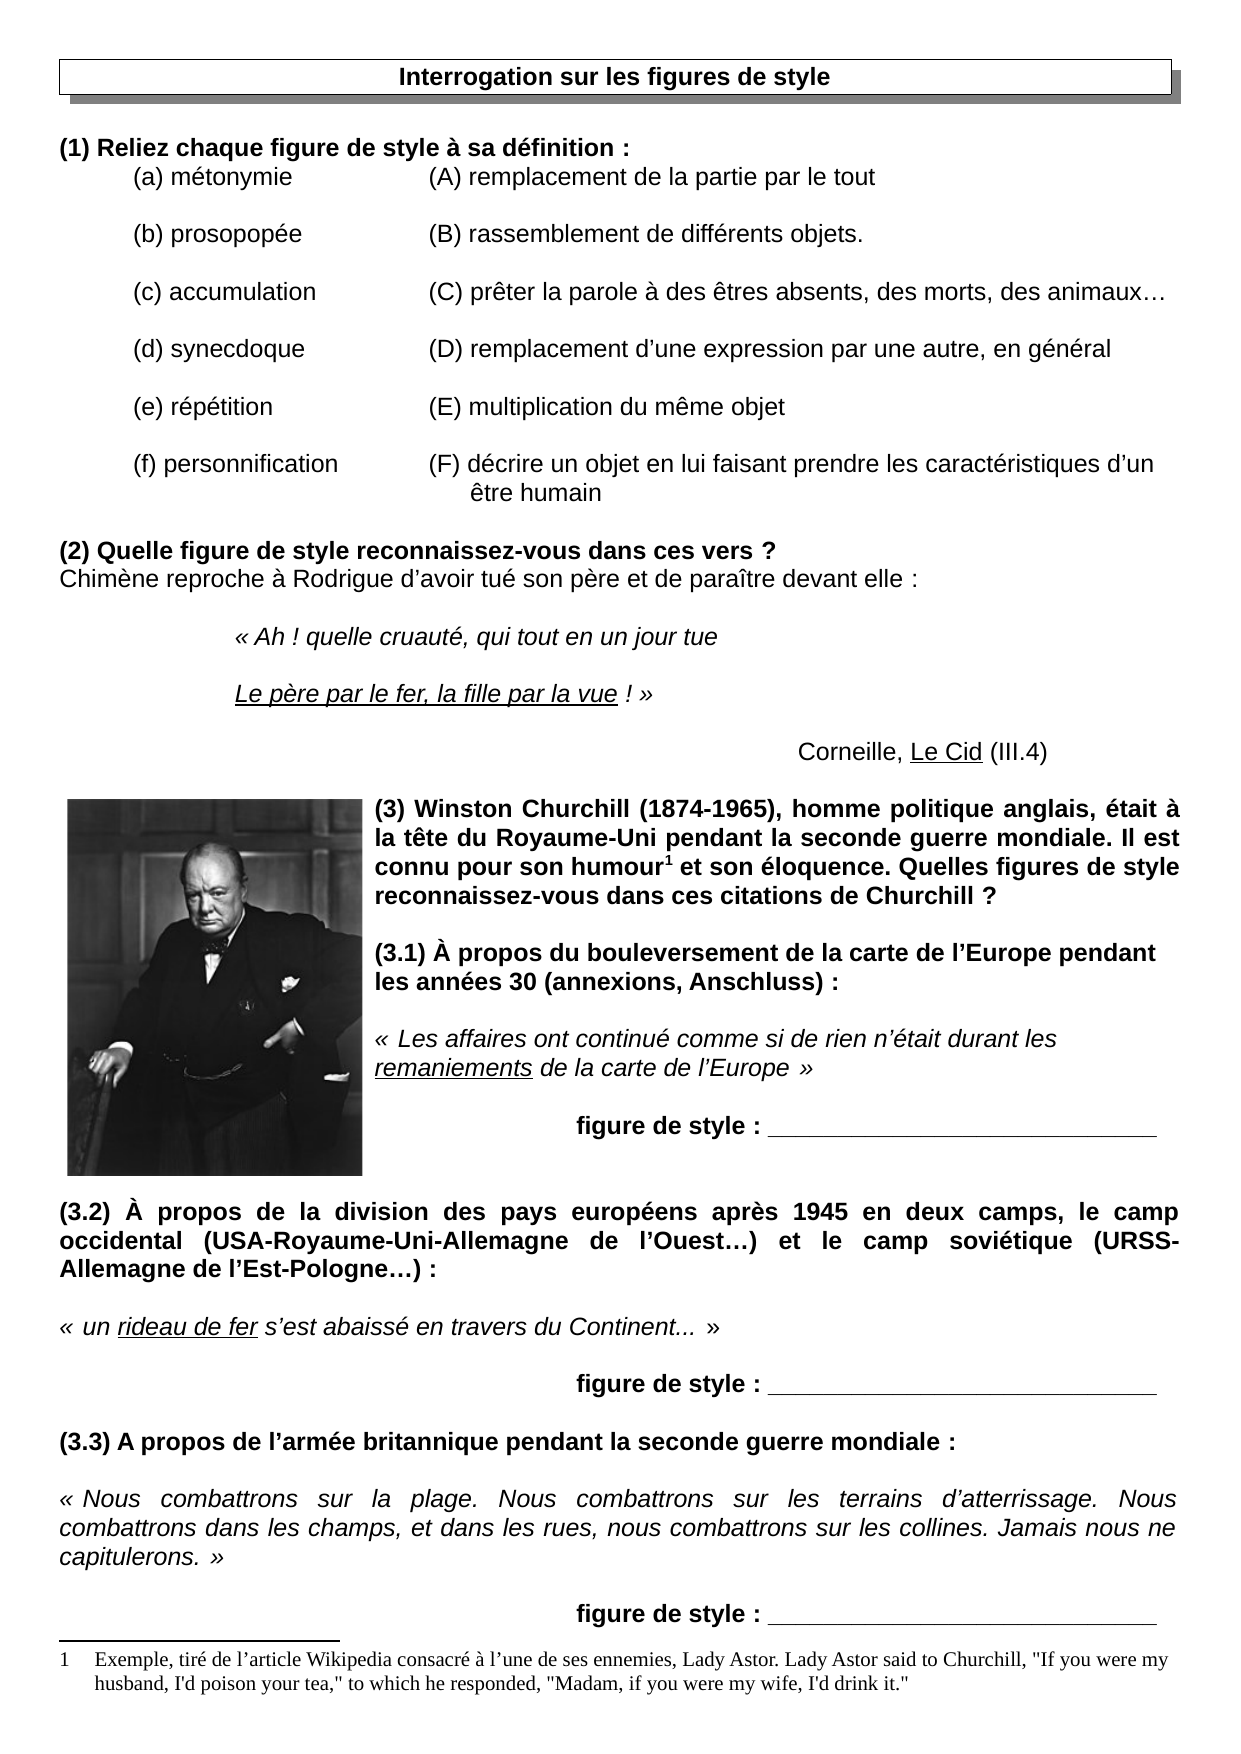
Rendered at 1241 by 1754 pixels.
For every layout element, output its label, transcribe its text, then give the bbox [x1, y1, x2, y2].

text « un rideau de fer s’est abaissé en travers du Continent... » [59, 1312, 1181, 1341]
text (e) répétition (E) multiplication du même objet [59, 392, 1181, 421]
text (b) prosopopée (B) rassemblement de différents objets. [59, 219, 1181, 248]
text (3) Winston Churchill (1874-1965), homme politique anglais, était à la tête du Royaume-Uni pendant la seconde guerre mondiale. Il est connu pour son humour et son éloquence. Quelles figures de style reconnaissez-vous dans ces citations de Churchill ? [59, 794, 1181, 909]
picture [67, 799, 363, 1176]
text Corneille, Le Cid (III.4) [59, 737, 1181, 766]
text Le père par le fer, la fille par la vue ! » [59, 679, 1181, 708]
text « Les affaires ont continué comme si de rien n’était durant les remaniements de la carte de l’Europe » [363, 1024, 1181, 1082]
text (c) accumulation (C) prêter la parole à des êtres absents, des morts, des animaux… [59, 277, 1181, 306]
text (3.2) À propos de la division des pays européens après 1945 en deux camps, le camp occidental (USA-Royaume-Uni-Allemagne de l’Ouest…) et le camp soviétique (URSS-Allemagne de l’Est-Pologne…) : [59, 1197, 1181, 1283]
text (a) métonymie (A) remplacement de la partie par le tout [59, 162, 1181, 191]
text « Nous combattrons sur la plage. Nous combattrons sur les terrains d’atterrissage. Nous combattrons dans les champs, et dans les rues, nous combattrons sur les collines. Jamais nous ne capitulerons. » [59, 1484, 1181, 1571]
text (1) Reliez chaque figure de style à sa définition : [59, 133, 1181, 162]
text Exemple, tiré de l’article Wikipedia consacré à l’une de ses ennemies, Lady Astor. Lady Astor said to Churchill, "If you were my husband, I'd poison your tea," to which he responded, "Madam, if you were my wife, I'd drink it." [59, 1647, 1181, 1695]
text figure de style : ____________________________ [363, 1111, 1181, 1139]
text (d) synecdoque (D) remplacement d’une expression par une autre, en général [59, 334, 1181, 363]
text (3.1) À propos du bouleversement de la carte de l’Europe pendant les années 30 (annexions, Anschluss) : [363, 938, 1181, 996]
text figure de style : ____________________________ [59, 1369, 1181, 1398]
text « Ah ! quelle cruauté, qui tout en un jour tue [59, 622, 1181, 651]
text Interrogation sur les figures de style [60, 60, 1171, 94]
text figure de style : ____________________________ [59, 1599, 1181, 1628]
text (2) Quelle figure de style reconnaissez-vous dans ces vers ? [59, 536, 1181, 564]
text être humain [59, 478, 1181, 507]
text (f) personnification (F) décrire un objet en lui faisant prendre les caractéristiques d’un [59, 449, 1181, 478]
text (3.3) A propos de l’armée britannique pendant la seconde guerre mondiale : [59, 1427, 1181, 1456]
text Chimène reproche à Rodrigue d’avoir tué son père et de paraître devant elle : [59, 564, 1181, 593]
